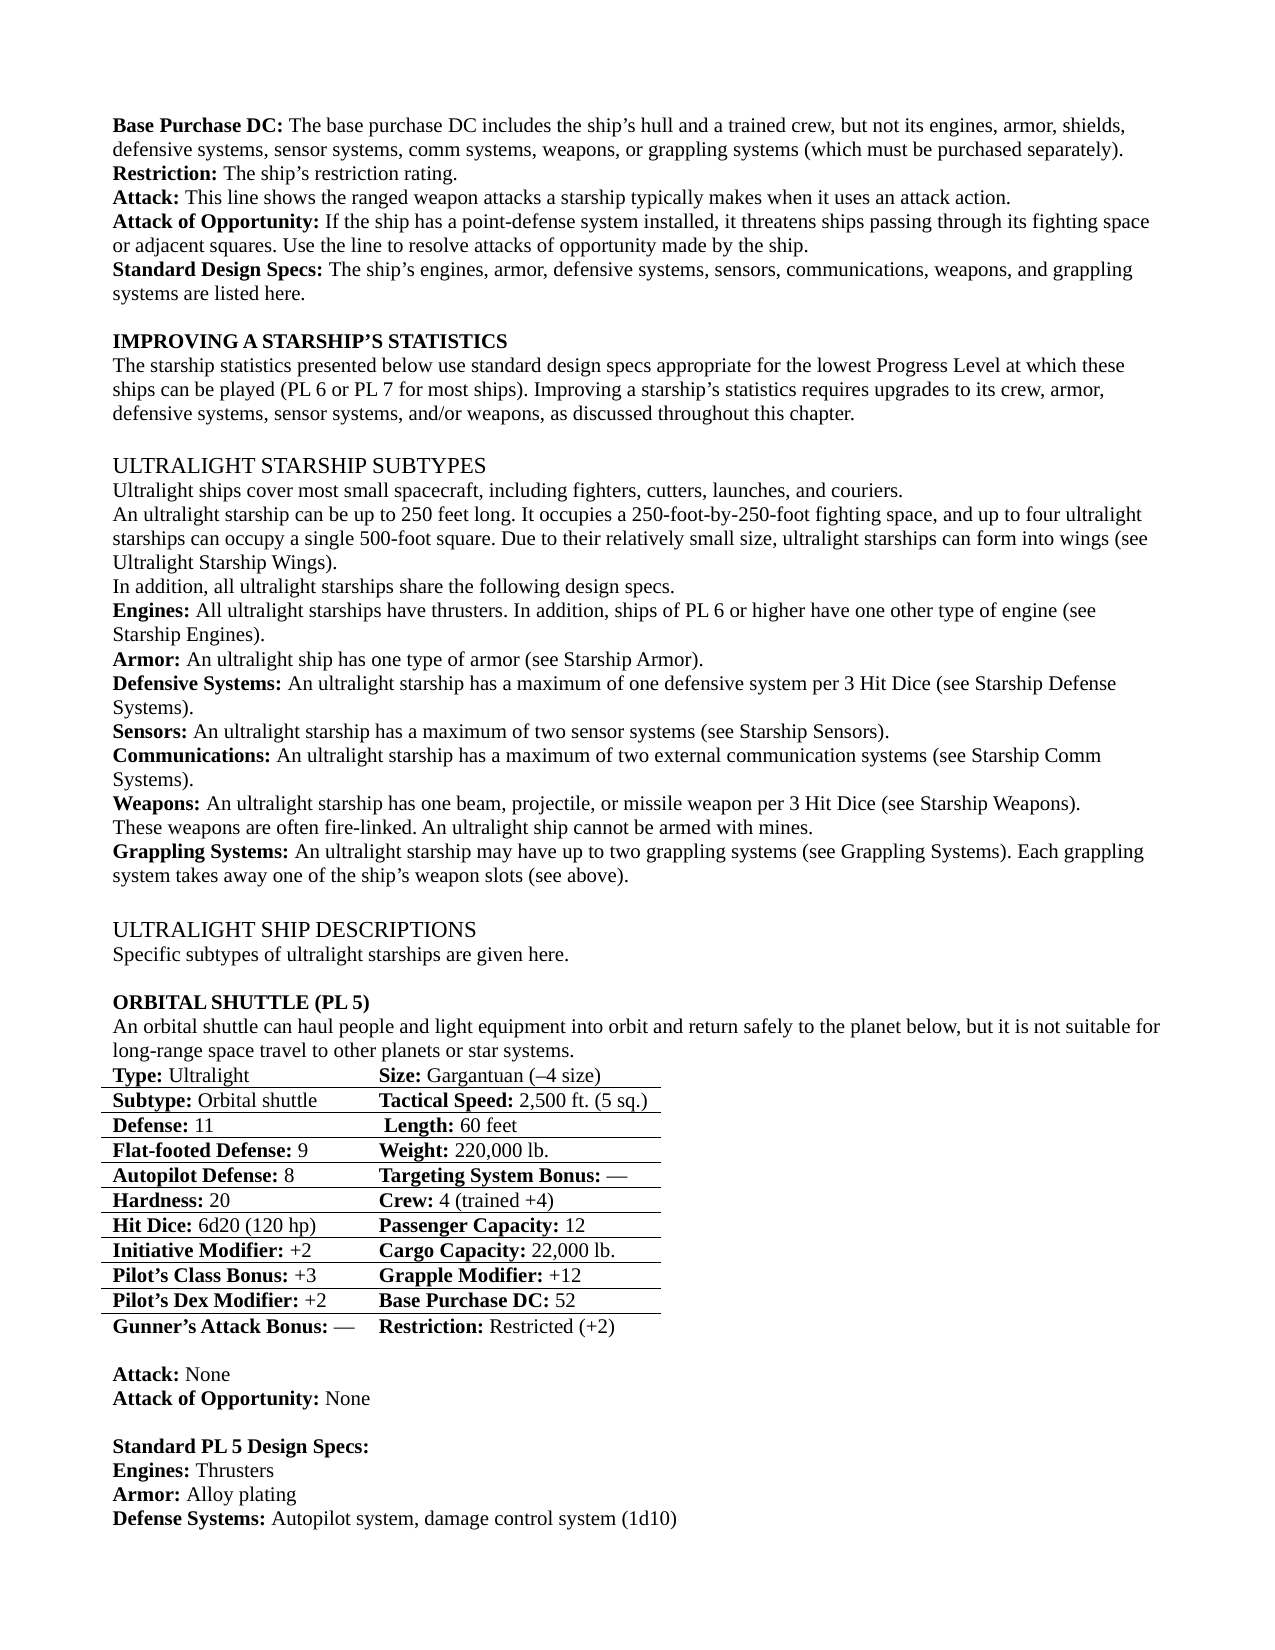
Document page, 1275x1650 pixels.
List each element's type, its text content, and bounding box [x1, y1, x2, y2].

text An orbital shuttle can haul people and light equipment into orbit and return safely to the planet below, but it is not suitable for long-range space travel to other planets or star systems. [112, 1014, 1162, 1062]
text Armor: Alloy plating [112, 1482, 1162, 1506]
text Sensors: An ultralight starship has a maximum of two sensor systems (see Starship Sensors). [112, 719, 1162, 743]
text Engines: Thrusters [112, 1458, 1162, 1482]
text Defense Systems: Autopilot system, damage control system (1d10) [112, 1506, 1162, 1530]
text These weapons are often fire-linked. An ultralight ship cannot be armed with mines. [112, 815, 1162, 839]
text Standard Design Specs: The ship’s engines, armor, defensive systems, sensors, communications, weapons, and grappling systems are listed here. [112, 257, 1162, 305]
text Armor: An ultralight ship has one type of armor (see Starship Armor). [112, 646, 1162, 671]
table_cell Passenger Capacity: 12 [368, 1213, 661, 1237]
table_cell Gunner’s Attack Bonus: — [101, 1314, 367, 1338]
table_cell Length: 60 feet [368, 1113, 661, 1137]
text Attack: This line shows the ranged weapon attacks a starship typically makes when it uses an attack action. [112, 185, 1162, 209]
text Attack of Opportunity: If the ship has a point-defense system installed, it threatens ships passing through its fighting space or adjacent squares. Use the line to resolve attacks of opportunity made by the ship. [112, 209, 1162, 257]
text Attack of Opportunity: None [112, 1386, 1162, 1410]
text Attack: None [112, 1362, 1162, 1386]
text ORBITAL SHUTTLE (PL 5) [112, 990, 1162, 1014]
table_cell Autopilot Defense: 8 [101, 1163, 367, 1187]
text Communications: An ultralight starship has a maximum of two external communication systems (see Starship Comm Systems). [112, 743, 1162, 791]
table_header Type: Ultralight [101, 1063, 367, 1087]
table_cell Grapple Modifier: +12 [368, 1263, 661, 1287]
table_cell Targeting System Bonus: — [368, 1163, 661, 1187]
text Engines: All ultralight starships have thrusters. In addition, ships of PL 6 or higher have one other type of engine (see Starship Engines). [112, 598, 1162, 646]
table_cell Tactical Speed: 2,500 ft. (5 sq.) [368, 1088, 661, 1112]
table_cell Flat-footed Defense: 9 [101, 1138, 367, 1162]
text Standard PL 5 Design Specs: [112, 1434, 1162, 1458]
table_header Size: Gargantuan (–4 size) [368, 1063, 661, 1087]
table_cell Initiative Modifier: +2 [101, 1238, 367, 1262]
table_cell Pilot’s Class Bonus: +3 [101, 1263, 367, 1287]
text In addition, all ultralight starships share the following design specs. [112, 574, 1162, 598]
table_cell Cargo Capacity: 22,000 lb. [368, 1238, 661, 1262]
table_cell Hardness: 20 [101, 1188, 367, 1212]
text Restriction: The ship’s restriction rating. [112, 161, 1162, 185]
table_cell Defense: 11 [101, 1113, 367, 1137]
text Specific subtypes of ultralight starships are given here. [112, 942, 1162, 966]
text ULTRALIGHT STARSHIP SUBTYPES [112, 452, 1162, 478]
text ULTRALIGHT SHIP DESCRIPTIONS [112, 916, 1162, 942]
text Base Purchase DC: The base purchase DC includes the ship’s hull and a trained crew, but not its engines, armor, shields, defensive systems, sensor systems, comm systems, weapons, or grappling systems (which must be purchased separately). [112, 112, 1162, 161]
text Ultralight ships cover most small spacecraft, including fighters, cutters, launches, and couriers. [112, 478, 1162, 502]
table_cell Weight: 220,000 lb. [368, 1138, 661, 1162]
text IMPROVING A STARSHIP’S STATISTICS [112, 329, 1162, 353]
table_cell Crew: 4 (trained +4) [368, 1188, 661, 1212]
table_cell Subtype: Orbital shuttle [101, 1088, 367, 1112]
table_cell Pilot’s Dex Modifier: +2 [101, 1289, 367, 1312]
text Grappling Systems: An ultralight starship may have up to two grappling systems (see Grappling Systems). Each grappling system takes away one of the ship’s weapon slots (see above). [112, 839, 1162, 887]
text Weapons: An ultralight starship has one beam, projectile, or missile weapon per 3 Hit Dice (see Starship Weapons). [112, 791, 1162, 815]
text The starship statistics presented below use standard design specs appropriate for the lowest Progress Level at which these ships can be played (PL 6 or PL 7 for most ships). Improving a starship’s statistics requires upgrades to its crew, armor, defensive systems, sensor systems, and/or weapons, as discussed throughout this chapter. [112, 353, 1162, 425]
table_cell Hit Dice: 6d20 (120 hp) [101, 1213, 367, 1237]
table_cell Base Purchase DC: 52 [368, 1289, 661, 1312]
text Defensive Systems: An ultralight starship has a maximum of one defensive system per 3 Hit Dice (see Starship Defense Systems). [112, 671, 1162, 719]
table_cell Restriction: Restricted (+2) [368, 1314, 661, 1338]
text An ultralight starship can be up to 250 feet long. It occupies a 250-foot-by-250-foot fighting space, and up to four ultralight starships can occupy a single 500-foot square. Due to their relatively small size, ultralight starships can form into wings (see Ultralight Starship Wings). [112, 502, 1162, 574]
